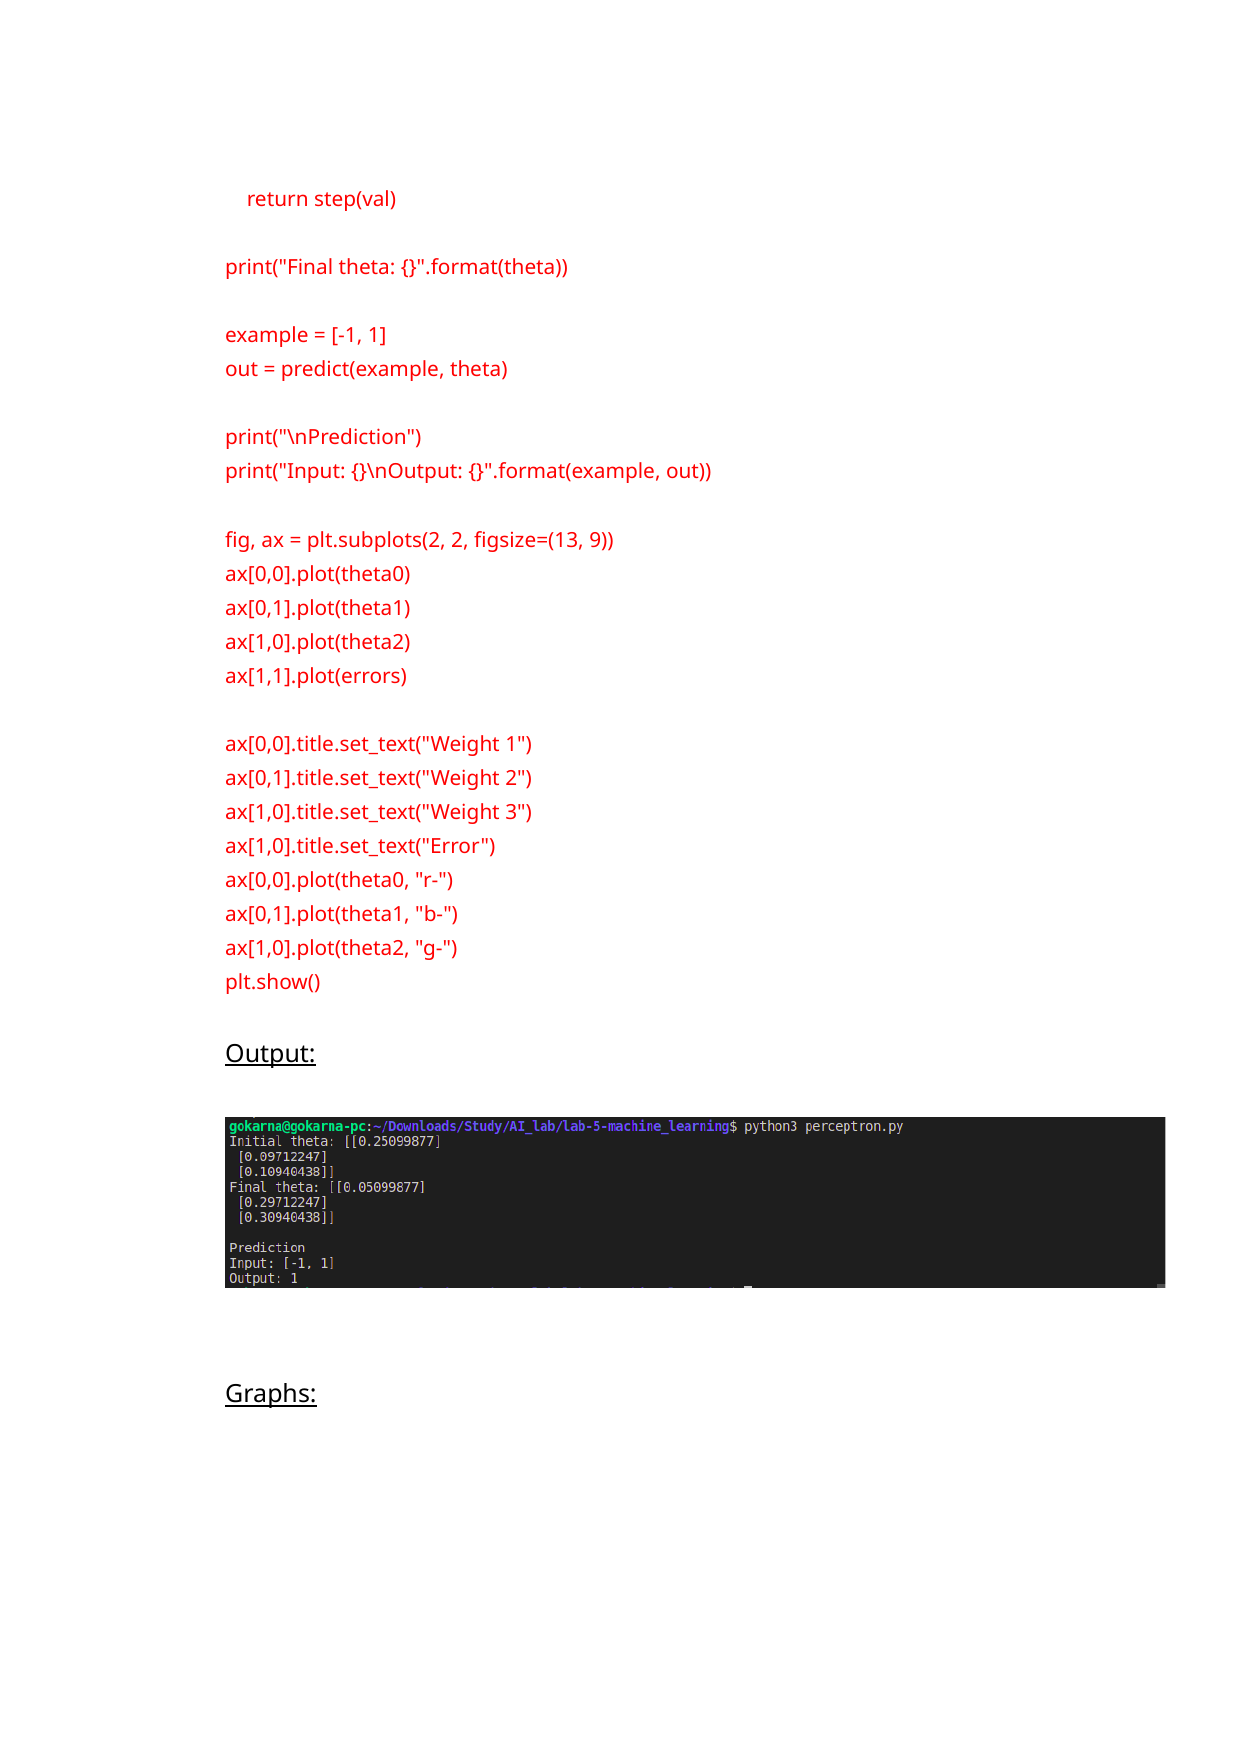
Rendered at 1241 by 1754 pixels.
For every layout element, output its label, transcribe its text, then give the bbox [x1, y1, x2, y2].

text ax[1,0].title.set_text("Weight 3") [225, 797, 1166, 826]
text ax[0,0].plot(theta0) [225, 559, 1166, 587]
picture [225, 1117, 1166, 1288]
text ax[0,1].plot(theta1) [225, 593, 1166, 621]
text ax[1,1].plot(errors) [225, 661, 1166, 689]
text example = [-1, 1] [225, 320, 1166, 349]
text ax[1,0].plot(theta2, "g-") [225, 933, 1166, 962]
text print("Input: {}\nOutput: {}".format(example, out)) [225, 457, 1166, 485]
text ax[1,0].title.set_text("Error") [225, 831, 1166, 860]
text plt.show() [225, 967, 1166, 996]
text ax[1,0].plot(theta2) [225, 627, 1166, 655]
text print("Final theta: {}".format(theta)) [225, 252, 1166, 281]
text Graphs: [225, 1376, 1166, 1410]
text fig, ax = plt.subplots(2, 2, figsize=(13, 9)) [225, 525, 1166, 553]
text ax[0,0].title.set_text("Weight 1") [225, 729, 1166, 757]
text ax[0,1].plot(theta1, "b-") [225, 899, 1166, 928]
text print("\nPrediction") [225, 422, 1166, 451]
text out = predict(example, theta) [225, 354, 1166, 383]
text return step(val) [225, 184, 1166, 212]
text ax[0,1].title.set_text("Weight 2") [225, 763, 1166, 792]
text ax[0,0].plot(theta0, "r-") [225, 865, 1166, 894]
text Output: [225, 1036, 1166, 1070]
